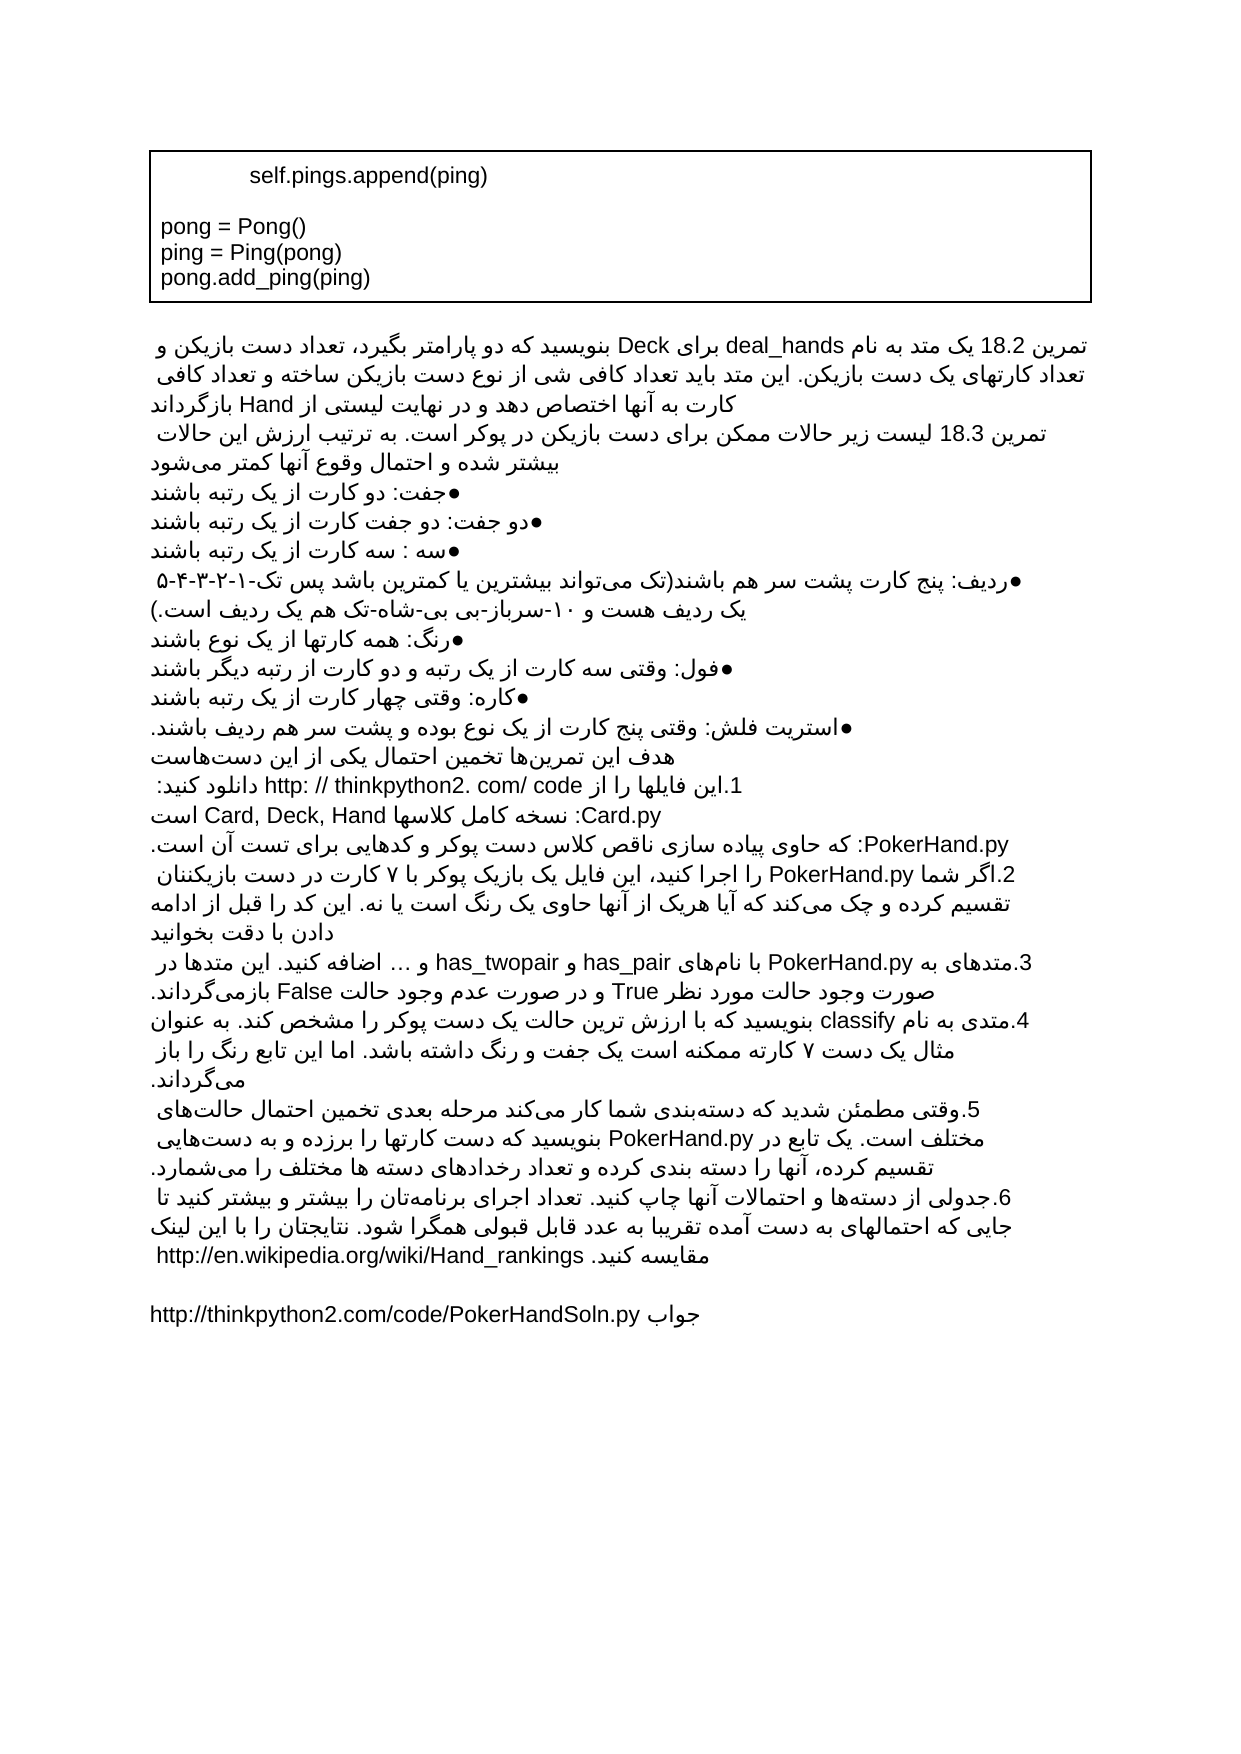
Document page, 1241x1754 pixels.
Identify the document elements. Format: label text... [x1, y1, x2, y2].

list جدولی از دسته‌ها و احتمالات آنها چاپ کنید. تعداد اجرای برنامه‌تان را بیشتر و بیشتر کنید تا جایی که احتمالهای به دست آمده تقریبا به عدد قابل قبولی همگرا شود. نتایجتان را با این لینک مقایسه کنید. http://en.wikipedia.org/wiki/Hand_rankings [150, 1184, 1053, 1269]
list وقتی مطمئن شدید که دسته‌بندی شما کار می‌کند مرحله بعدی تخمین احتمال حالت‌های مختلف است. یک تابع در PokerHand.py بنویسید که دست کارتها را برزده و به دست‌هایی تقسیم کرده، آنها را دسته بندی کرده و تعداد رخدادهای دسته ها مختلف را می‌شمارد. [150, 1096, 1053, 1181]
list متدی به نام classify بنویسید که با ارزش ترین حالت یک دست پوکر را مشخص کند. به عنوان مثال یک دست ۷ کارته ممکنه است یک جفت و رنگ داشته باشد. اما این تابع رنگ را باز می‌گرداند. [150, 1008, 1053, 1092]
list دو جفت: دو جفت کارت از یک رتبه باشند [150, 509, 1053, 534]
text تمرین 18.3 لیست زیر حالات ممکن برای دست بازیکن در پوکر است. به ترتیب ارزش این حالات بیشتر شده و احتمال وقوع آنها کمتر می‌شود [150, 421, 1091, 476]
list جفت: دو کارت از یک رتبه باشند [150, 479, 1053, 505]
list اگر شما PokerHand.py را اجرا کنید، این فایل یک بازیک پوکر با ۷ کارت در دست بازیکننان تقسیم کرده و چک می‌کند که آیا هریک از آنها حاوی یک رنگ است یا نه. این کد را قبل از ادامه دادن با دقت بخوانید [150, 861, 1053, 946]
list استریت فلش: وقتی پنج کارت از یک نوع بوده و پشت سر هم ردیف باشند. [150, 714, 1053, 740]
list سه : سه کارت از یک رتبه باشند [150, 538, 1053, 564]
list رنگ: همه کارتها از یک نوع باشند [150, 626, 1053, 652]
list این فایلها را از http: // thinkpython2. com/ code دانلود کنید: Card.py: نسخه کامل کلاسها Card, Deck, Hand است PokerHand.py: که حاوی پیاده سازی ناقص کلاس دست پوکر و کدهایی برای تست آن است. [150, 773, 1053, 857]
table_header self.pings.append(ping) pong = Pong() ping = Ping(pong) pong.add_ping(ping) [151, 152, 1090, 301]
text تمرین 18.2 یک متد به نام deal_hands برای Deck بنویسید که دو پارامتر بگیرد، تعداد دست بازیکن و تعداد کارتهای یک دست بازیکن. این متد باید تعداد کافی شی از نوع دست بازیکن ساخته و تعداد کافی کارت به آنها اختصاص دهد و در نهایت لیستی از Hand بازگرداند [150, 332, 1091, 417]
list فول: وقتی سه کارت از یک رتبه و دو کارت از رتبه دیگر باشند [150, 656, 1053, 681]
list متدهای به PokerHand.py با نام‌های has_pair و has_twopair و … اضافه کنید. این متدها در صورت وجود حالت مورد نظر True و در صورت عدم وجود حالت False باز‌می‌گرداند. [150, 949, 1053, 1004]
list ردیف: پنج کارت پشت سر هم باشند(تک می‌تواند بیشترین یا کمترین باشد پس تک-۱-۲-۳-۴-۵ یک ردیف هست و ۱۰-سرباز-بی بی-شاه-تک هم یک ردیف است.) [150, 567, 1053, 622]
text جواب http://thinkpython2.com/code/PokerHandSoln.py [150, 1302, 1091, 1327]
text هدف این تمرین‌ها تخمین احتمال یکی از این دست‌هاست [150, 744, 1091, 769]
list کاره: وقتی چهار کارت از یک رتبه باشند [150, 685, 1053, 711]
